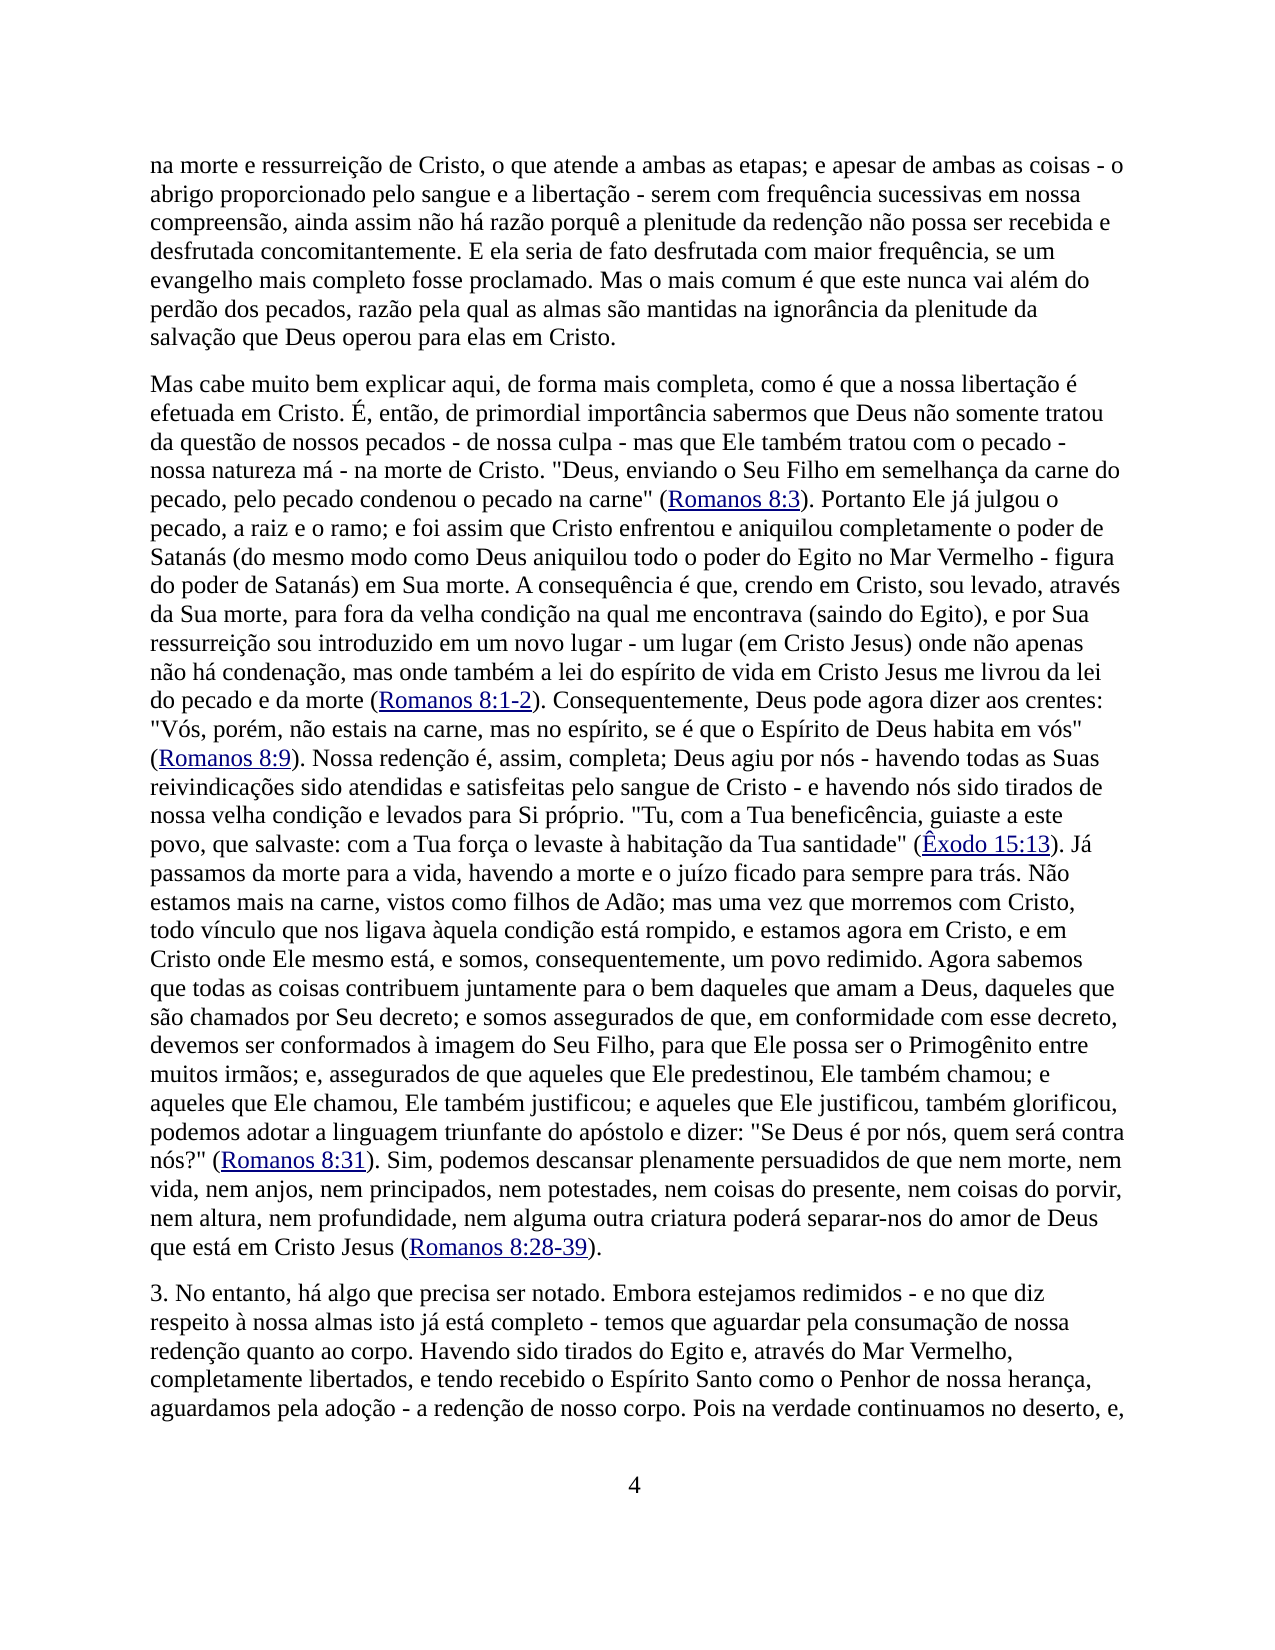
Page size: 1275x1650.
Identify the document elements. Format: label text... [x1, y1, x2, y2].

text Mas cabe muito bem explicar aqui, de forma mais completa, como é que a nossa libertação é efetuada em Cristo. É, então, de primordial importância sabermos que Deus não somente tratou da questão de nossos pecados - de nossa culpa - mas que Ele também tratou com o pecado - nossa natureza má - na morte de Cristo. "Deus, enviando o Seu Filho em semelhança da carne do pecado, pelo pecado condenou o pecado na carne" (Romanos 8:3). Portanto Ele já julgou o pecado, a raiz e o ramo; e foi assim que Cristo enfrentou e aniquilou completamente o poder de Satanás (do mesmo modo como Deus aniquilou todo o poder do Egito no Mar Vermelho - figura do poder de Satanás) em Sua morte. A consequência é que, crendo em Cristo, sou levado, através da Sua morte, para fora da velha condição na qual me encontrava (saindo do Egito), e por Sua ressurreição sou introduzido em um novo lugar - um lugar (em Cristo Jesus) onde não apenas não há condenação, mas onde também a lei do espírito de vida em Cristo Jesus me livrou da lei do pecado e da morte (Romanos 8:1-2). Consequentemente, Deus pode agora dizer aos crentes: "Vós, porém, não estais na carne, mas no espírito, se é que o Espírito de Deus habita em vós" (Romanos 8:9). Nossa redenção é, assim, completa; Deus agiu por nós - havendo todas as Suas reivindicações sido atendidas e satisfeitas pelo sangue de Cristo - e havendo nós sido tirados de nossa velha condição e levados para Si próprio. "Tu, com a Tua beneficência, guiaste a este povo, que salvaste: com a Tua força o levaste à habitação da Tua santidade" (Êxodo 15:13). Já passamos da morte para a vida, havendo a morte e o juízo ficado para sempre para trás. Não estamos mais na carne, vistos como filhos de Adão; mas uma vez que morremos com Cristo, todo vínculo que nos ligava àquela condição está rompido, e estamos agora em Cristo, e em Cristo onde Ele mesmo está, e somos, consequentemente, um povo redimido. Agora sabemos que todas as coisas contribuem juntamente para o bem daqueles que amam a Deus, daqueles que são chamados por Seu decreto; e somos assegurados de que, em conformidade com esse decreto, devemos ser conformados à imagem do Seu Filho, para que Ele possa ser o Primogênito entre muitos irmãos; e, assegurados de que aqueles que Ele predestinou, Ele também chamou; e aqueles que Ele chamou, Ele também justificou; e aqueles que Ele justificou, também glorificou, podemos adotar a linguagem triunfante do apóstolo e dizer: "Se Deus é por nós, quem será contra nós?" (Romanos 8:31). Sim, podemos descansar plenamente persuadidos de que nem morte, nem vida, nem anjos, nem principados, nem potestades, nem coisas do presente, nem coisas do porvir, nem altura, nem profundidade, nem alguma outra criatura poderá separar-nos do amor de Deus que está em Cristo Jesus (Romanos 8:28-39). [150, 369, 1125, 1260]
text 3. No entanto, há algo que precisa ser notado. Embora estejamos redimidos - e no que diz respeito à nossa almas isto já está completo - temos que aguardar pela consumação de nossa redenção quanto ao corpo. Havendo sido tirados do Egito e, através do Mar Vermelho, completamente libertados, e tendo recebido o Espírito Santo como o Penhor de nossa herança, aguardamos pela adoção - a redenção de nosso corpo. Pois na verdade continuamos no deserto, e, [150, 1278, 1125, 1422]
text na morte e ressurreição de Cristo, o que atende a ambas as etapas; e apesar de ambas as coisas - o abrigo proporcionado pelo sangue e a libertação - serem com frequência sucessivas em nossa compreensão, ainda assim não há razão porquê a plenitude da redenção não possa ser recebida e desfrutada concomitantemente. E ela seria de fato desfrutada com maior frequência, se um evangelho mais completo fosse proclamado. Mas o mais comum é que este nunca vai além do perdão dos pecados, razão pela qual as almas são mantidas na ignorância da plenitude da salvação que Deus operou para elas em Cristo. [150, 150, 1125, 351]
